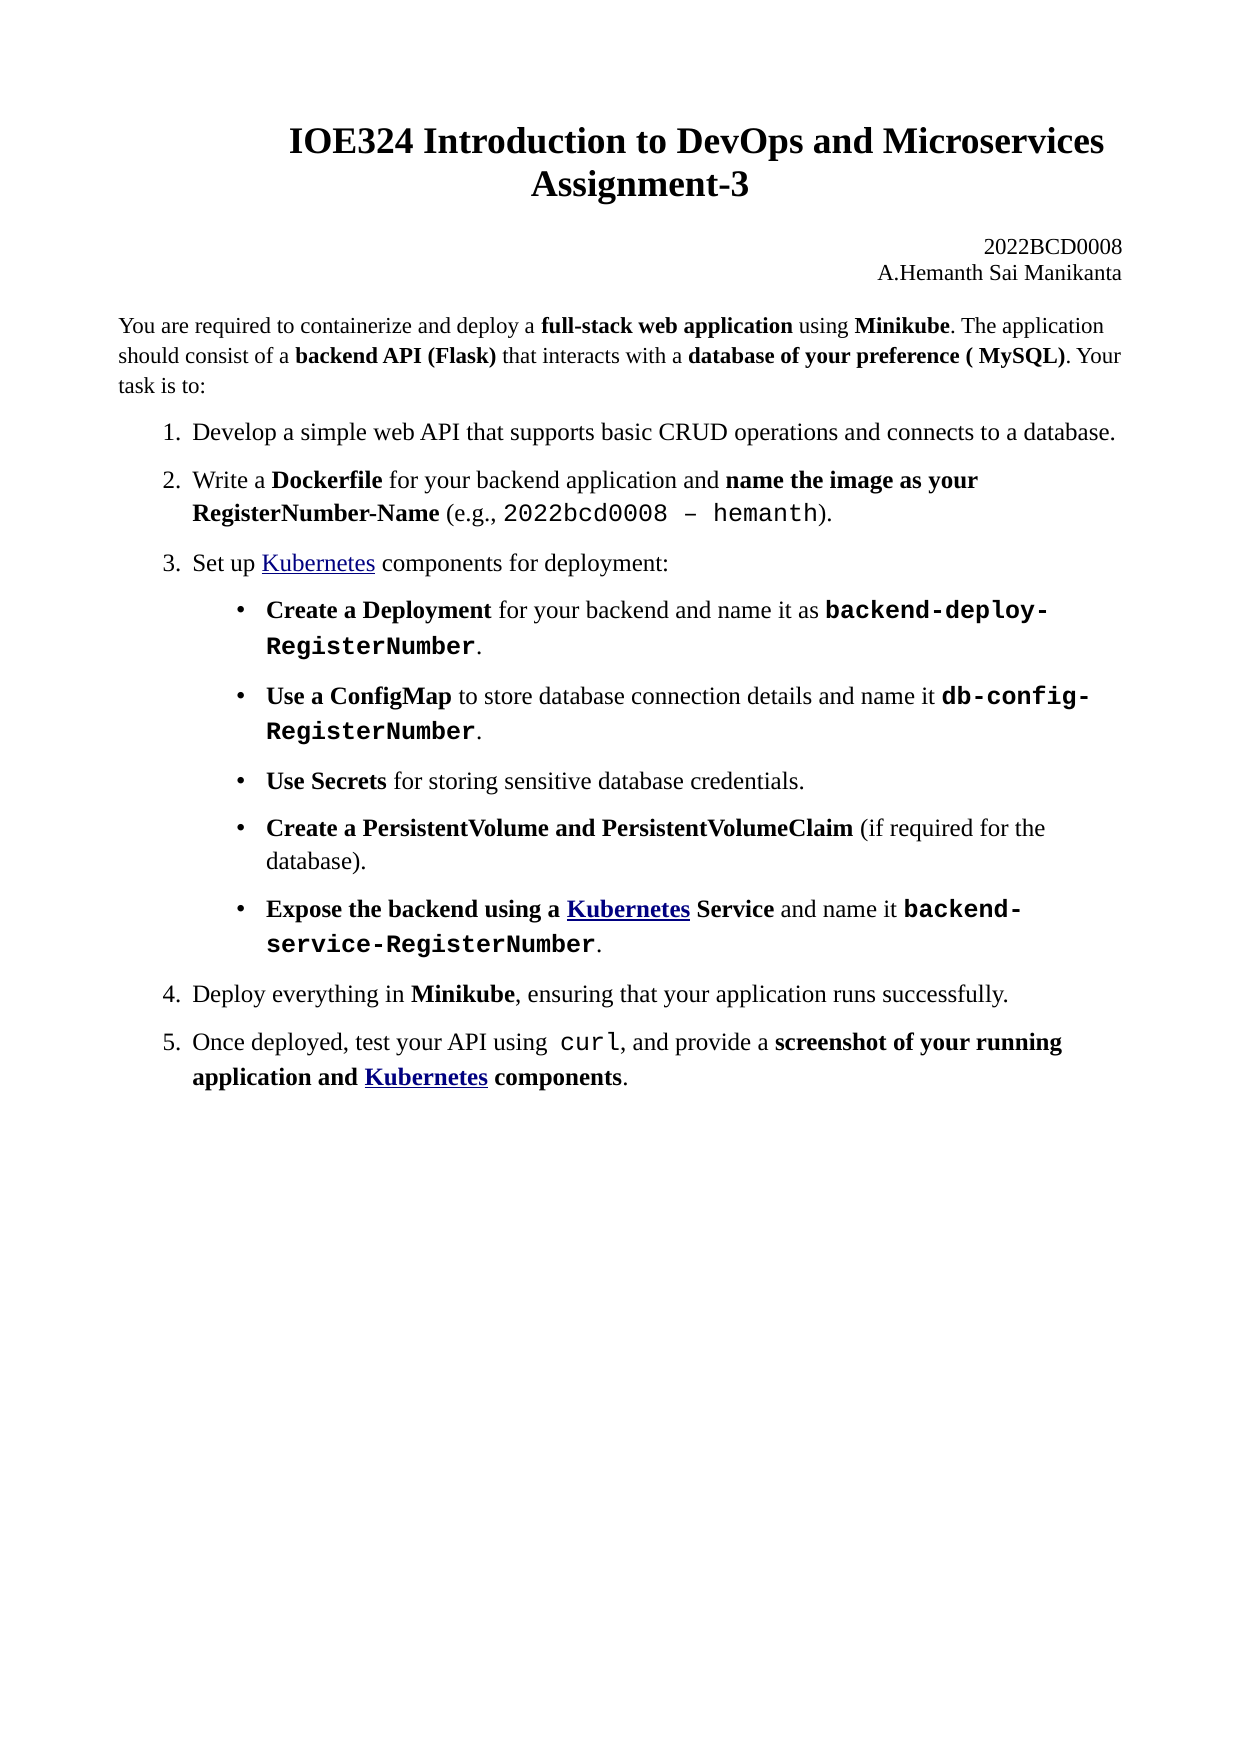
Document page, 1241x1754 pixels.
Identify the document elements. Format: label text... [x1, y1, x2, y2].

list Create a Deployment for your backend and name it as backend-deploy-RegisterNumber. [236, 596, 1122, 662]
list Once deployed, test your API using curl, and provide a screenshot of your running application and Kubernetes components. [162, 1027, 1122, 1091]
list Write a Dockerfile for your backend application and name the image as your RegisterNumber-Name (e.g., 2022bcd0008 – hemanth). [162, 465, 1122, 529]
list Expose the backend using a Kubernetes Service and name it backend-service-RegisterNumber. [236, 894, 1122, 960]
list Develop a simple web API that supports basic CRUD operations and connects to a database. [162, 417, 1122, 446]
list Set up Kubernetes components for deployment: [162, 548, 1122, 577]
list Create a PersistentVolume and PersistentVolumeClaim (if required for the database). [236, 813, 1122, 875]
text You are required to containerize and deploy a full-stack web application using Minikube. The application should consist of a backend API (Flask) that interacts with a database of your preference ( MySQL). Your task is to: [118, 312, 1122, 399]
text A.Hemanth Sai Manikanta [118, 259, 1122, 286]
list Deploy everything in Minikube, ensuring that your application runs successfully. [162, 979, 1122, 1008]
list Use Secrets for storing sensitive database credentials. [236, 766, 1122, 794]
text 2022BCD0008 [118, 233, 1122, 259]
list Use a ConfigMap to store database connection details and name it db-config-RegisterNumber. [236, 681, 1122, 747]
text IOE324 Introduction to DevOps and Microservices [118, 118, 1122, 161]
text Assignment-3 [118, 161, 1122, 204]
